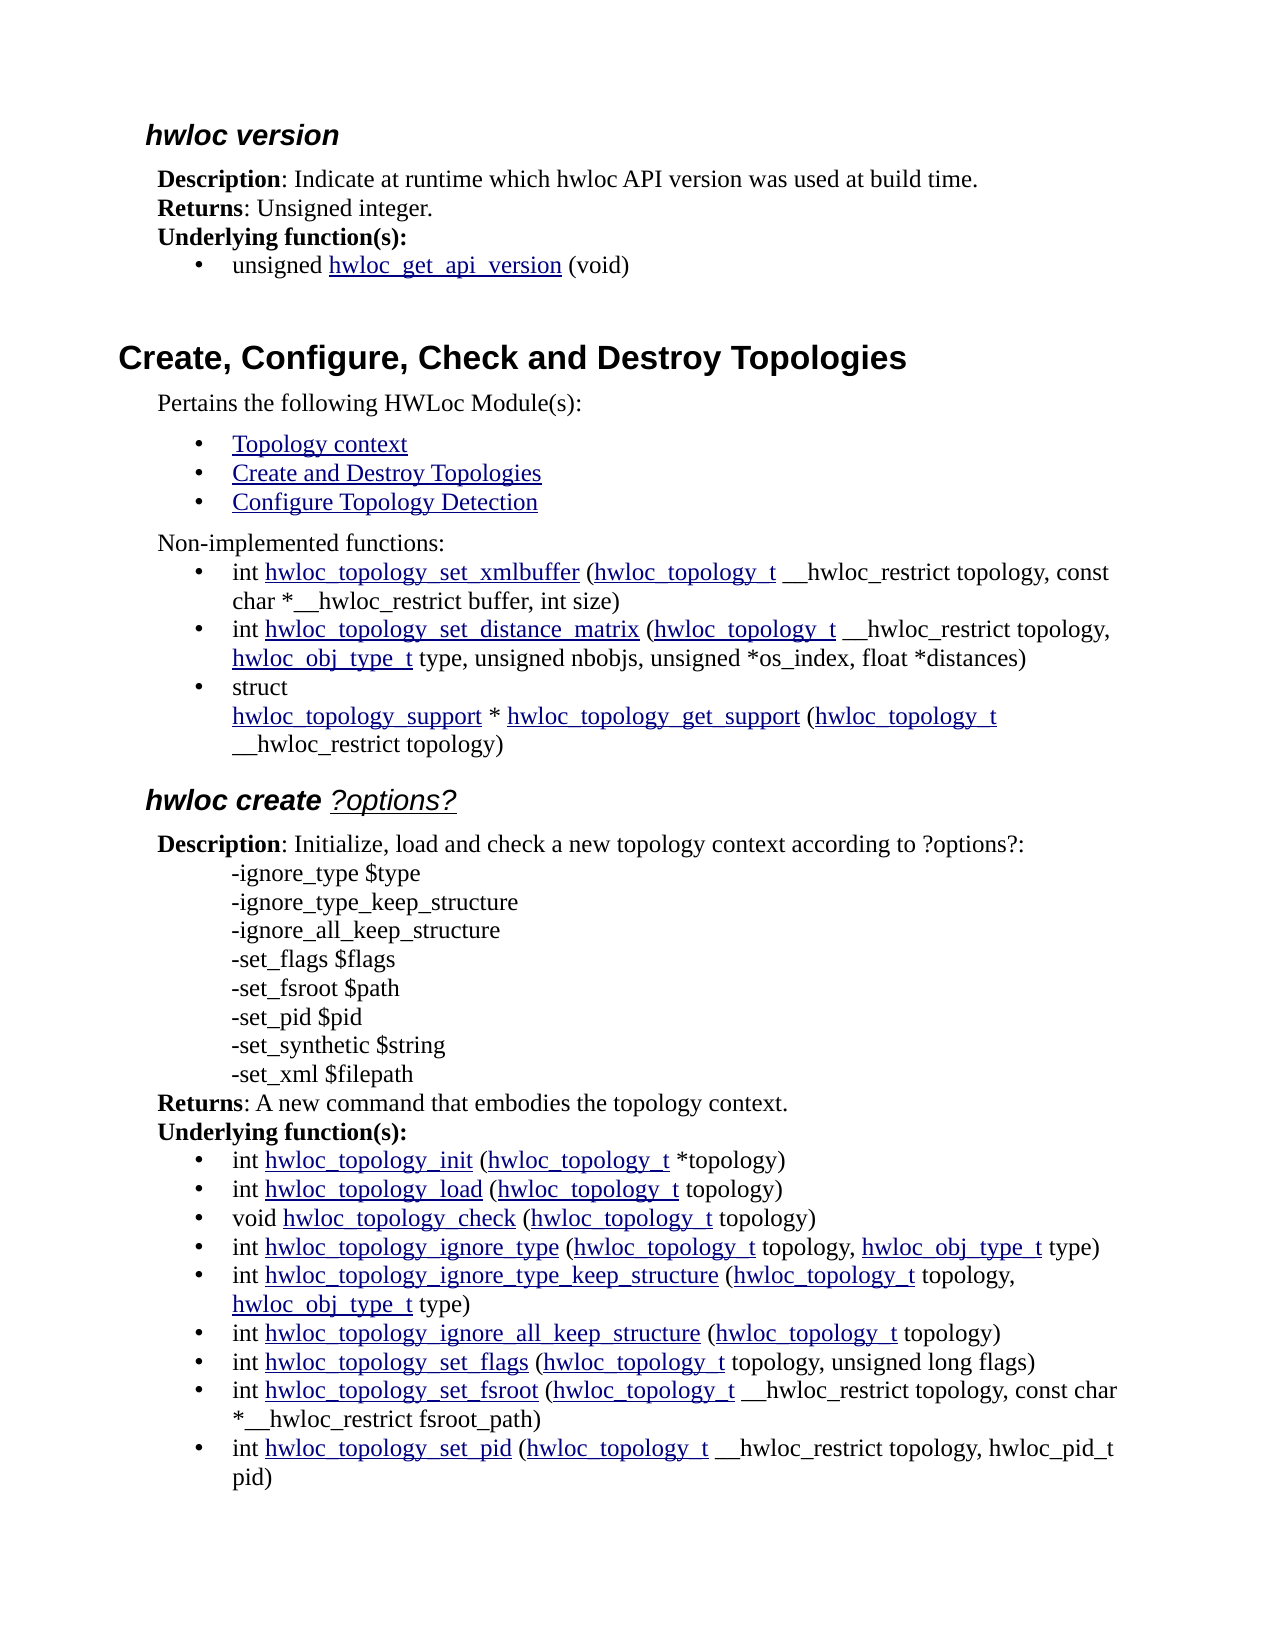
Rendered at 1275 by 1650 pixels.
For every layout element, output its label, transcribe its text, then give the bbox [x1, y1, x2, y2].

list int hwloc_topology_ignore_type (hwloc_topology_t topology, hwloc_obj_type_t type) [194, 1232, 1157, 1261]
list int hwloc_topology_init (hwloc_topology_t *topology) [194, 1146, 1157, 1174]
list Topology context [194, 429, 1157, 458]
list int hwloc_topology_ignore_type_keep_structure (hwloc_topology_t topology, hwloc_obj_type_t type) [194, 1261, 1157, 1318]
text -set_pid $pid [157, 1002, 1157, 1031]
text -ignore_all_keep_structure [157, 916, 1157, 944]
text Underlying function(s): [157, 1117, 1157, 1146]
list int hwloc_topology_set_xmlbuffer (hwloc_topology_t __hwloc_restrict topology, const char *__hwloc_restrict buffer, int size) [194, 557, 1157, 614]
text Description: Indicate at runtime which hwloc API version was used at build time. [157, 164, 1157, 193]
text -set_fsroot $path [157, 973, 1157, 1002]
list void hwloc_topology_check (hwloc_topology_t topology) [194, 1203, 1157, 1232]
list Configure Topology Detection [194, 487, 1157, 516]
text -set_xml $filepath [157, 1059, 1157, 1088]
list int hwloc_topology_set_pid (hwloc_topology_t __hwloc_restrict topology, hwloc_pid_t pid) [194, 1433, 1157, 1491]
subtitle Create, Configure, Check and Destroy Topologies [118, 338, 1157, 376]
list int hwloc_topology_ignore_all_keep_structure (hwloc_topology_t topology) [194, 1318, 1157, 1347]
list int hwloc_topology_set_flags (hwloc_topology_t topology, unsigned long flags) [194, 1347, 1157, 1376]
text -set_synthetic $string [157, 1031, 1157, 1059]
text Non-implemented functions: [157, 528, 1157, 557]
subtitle hwloc version [145, 118, 1157, 152]
text Underlying function(s): [157, 222, 1157, 250]
text Pertains the following HWLoc Module(s): [157, 388, 1157, 417]
list int hwloc_topology_load (hwloc_topology_t topology) [194, 1174, 1157, 1203]
list int hwloc_topology_set_distance_matrix (hwloc_topology_t __hwloc_restrict topology, hwloc_obj_type_t type, unsigned nbobjs, unsigned *os_index, float *distances) [194, 614, 1157, 672]
text -ignore_type_keep_structure [157, 887, 1157, 916]
subtitle hwloc create ?options? [145, 783, 1157, 817]
text -set_flags $flags [157, 944, 1157, 973]
list int hwloc_topology_set_fsroot (hwloc_topology_t __hwloc_restrict topology, const char *__hwloc_restrict fsroot_path) [194, 1376, 1157, 1433]
text Description: Initialize, load and check a new topology context according to ?options?: [157, 829, 1157, 858]
text Returns: A new command that embodies the topology context. [157, 1088, 1157, 1117]
list struct hwloc_topology_support * hwloc_topology_get_support (hwloc_topology_t __hwloc_restrict topology) [194, 672, 1157, 758]
list Create and Destroy Topologies [194, 458, 1157, 487]
list unsigned hwloc_get_api_version (void) [194, 250, 1157, 279]
text Returns: Unsigned integer. [157, 193, 1157, 222]
text -ignore_type $type [157, 858, 1157, 887]
